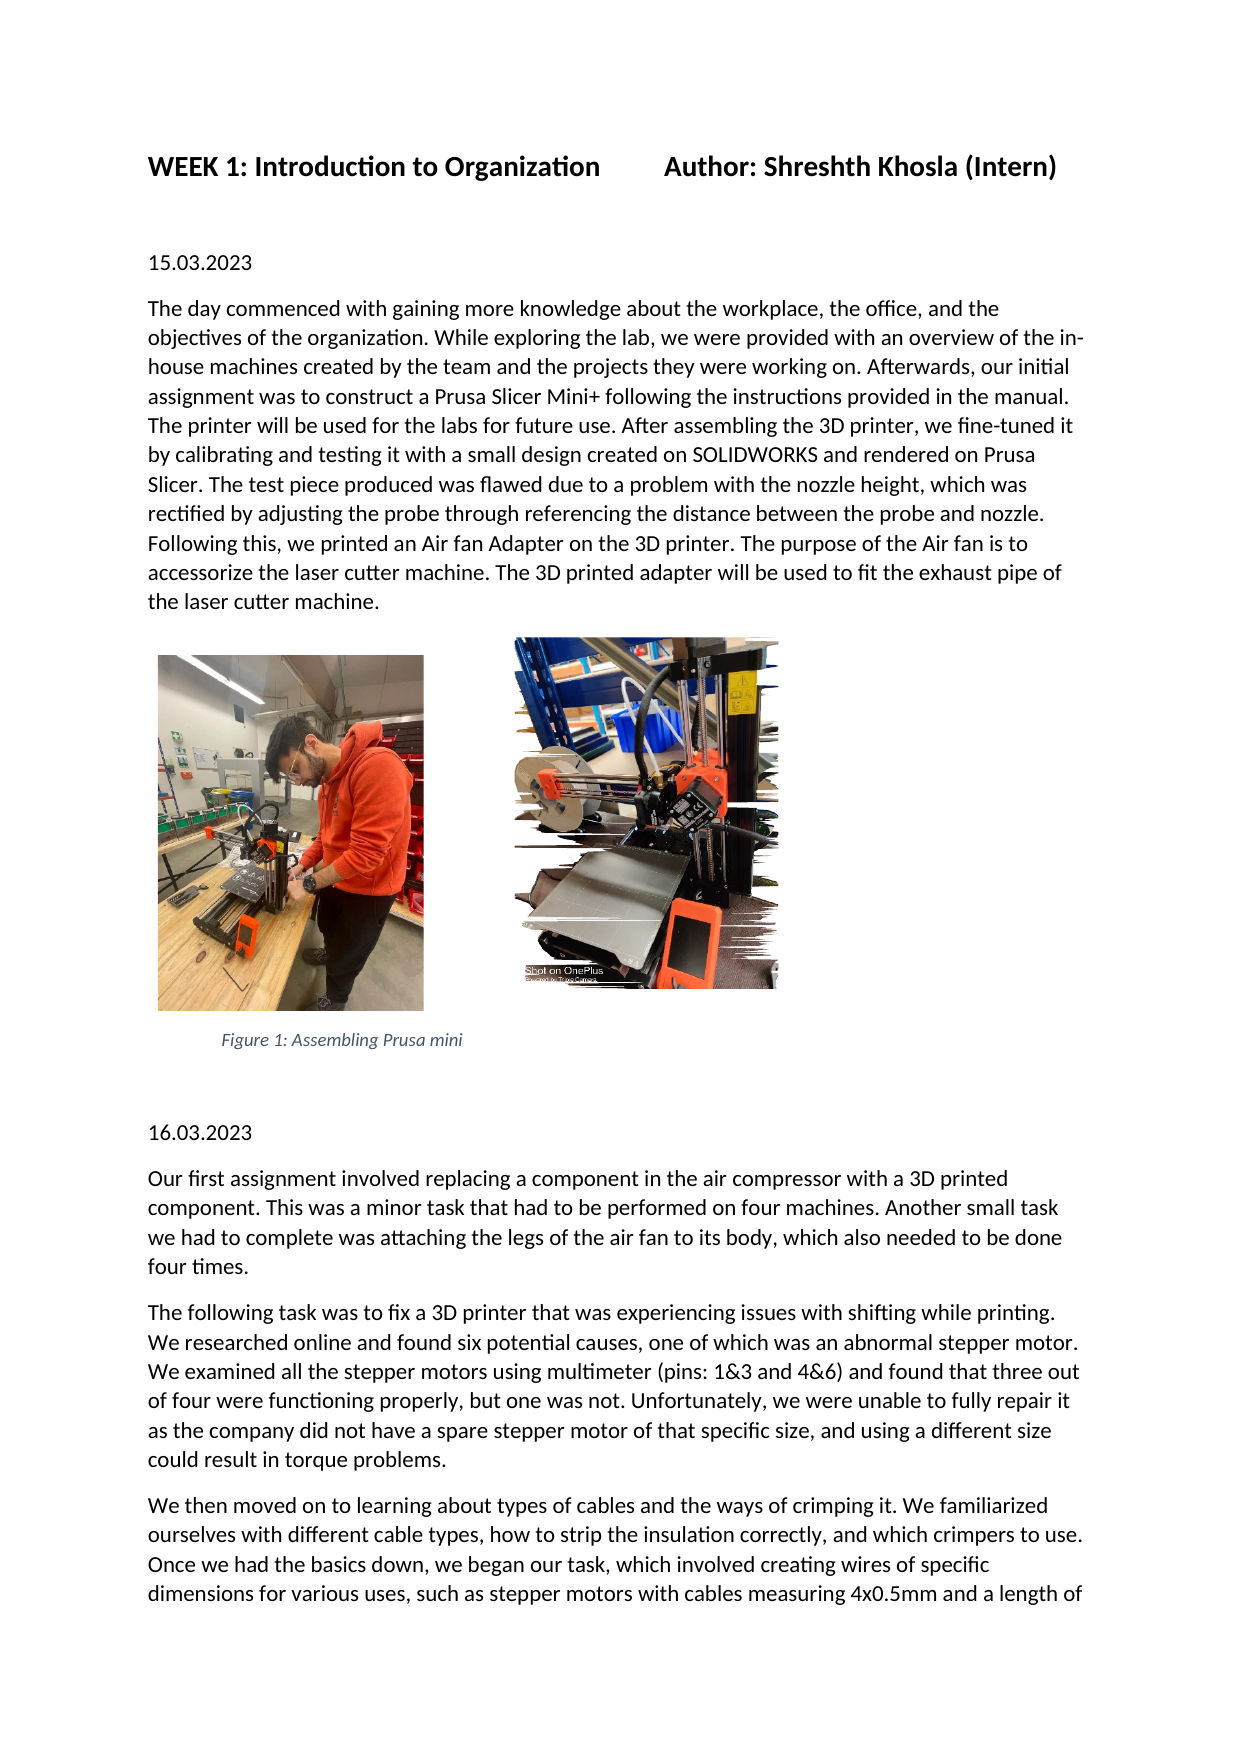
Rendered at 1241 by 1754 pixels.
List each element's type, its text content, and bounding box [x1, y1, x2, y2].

text The day commenced with gaining more knowledge about the workplace, the office, and the objectives of the organization. While exploring the lab, we were provided with an overview of the in-house machines created by the team and the projects they were working on. Afterwards, our initial assignment was to construct a Prusa Slicer Mini+ following the instructions provided in the manual. The printer will be used for the labs for future use. After assembling the 3D printer, we fine-tuned it by calibrating and testing it with a small design created on SOLIDWORKS and rendered on Prusa Slicer. The test piece produced was flawed due to a problem with the nozzle height, which was rectified by adjusting the probe through referencing the distance between the probe and nozzle. Following this, we printed an Air fan Adapter on the 3D printer. The purpose of the Air fan is to accessorize the laser cutter machine. The 3D printed adapter will be used to fit the exhaust pipe of the laser cutter machine. [148, 294, 1093, 616]
text WEEK 1: Introduction to Organization Author: Shreshth Khosla (Intern) [148, 148, 1093, 183]
text 16.03.2023 [148, 1118, 1093, 1146]
text We then moved on to learning about types of cables and the ways of crimping it. We familiarized ourselves with different cable types, how to strip the insulation correctly, and which crimpers to use. Once we had the basics down, we began our task, which involved creating wires of specific dimensions for various uses, such as stepper motors with cables measuring 4x0.5mm and a length of [148, 1491, 1093, 1607]
text 15.03.2023 [148, 248, 1093, 276]
text Figure 1: Assembling Prusa mini [148, 1028, 1093, 1051]
text Our first assignment involved replacing a component in the air compressor with a 3D printed component. This was a minor task that had to be performed on four machines. Another small task we had to complete was attaching the legs of the air fan to its body, which also needed to be done four times. [148, 1164, 1093, 1280]
text The following task was to fix a 3D printer that was experiencing issues with shifting while printing. We researched online and found six potential causes, one of which was an abnormal stepper motor. We examined all the stepper motors using multimeter (pins: 1&3 and 4&6) and found that three out of four were functioning properly, but one was not. Unfortunately, we were unable to fully repair it as the company did not have a spare stepper motor of that specific size, and using a different size could result in torque problems. [148, 1298, 1093, 1473]
